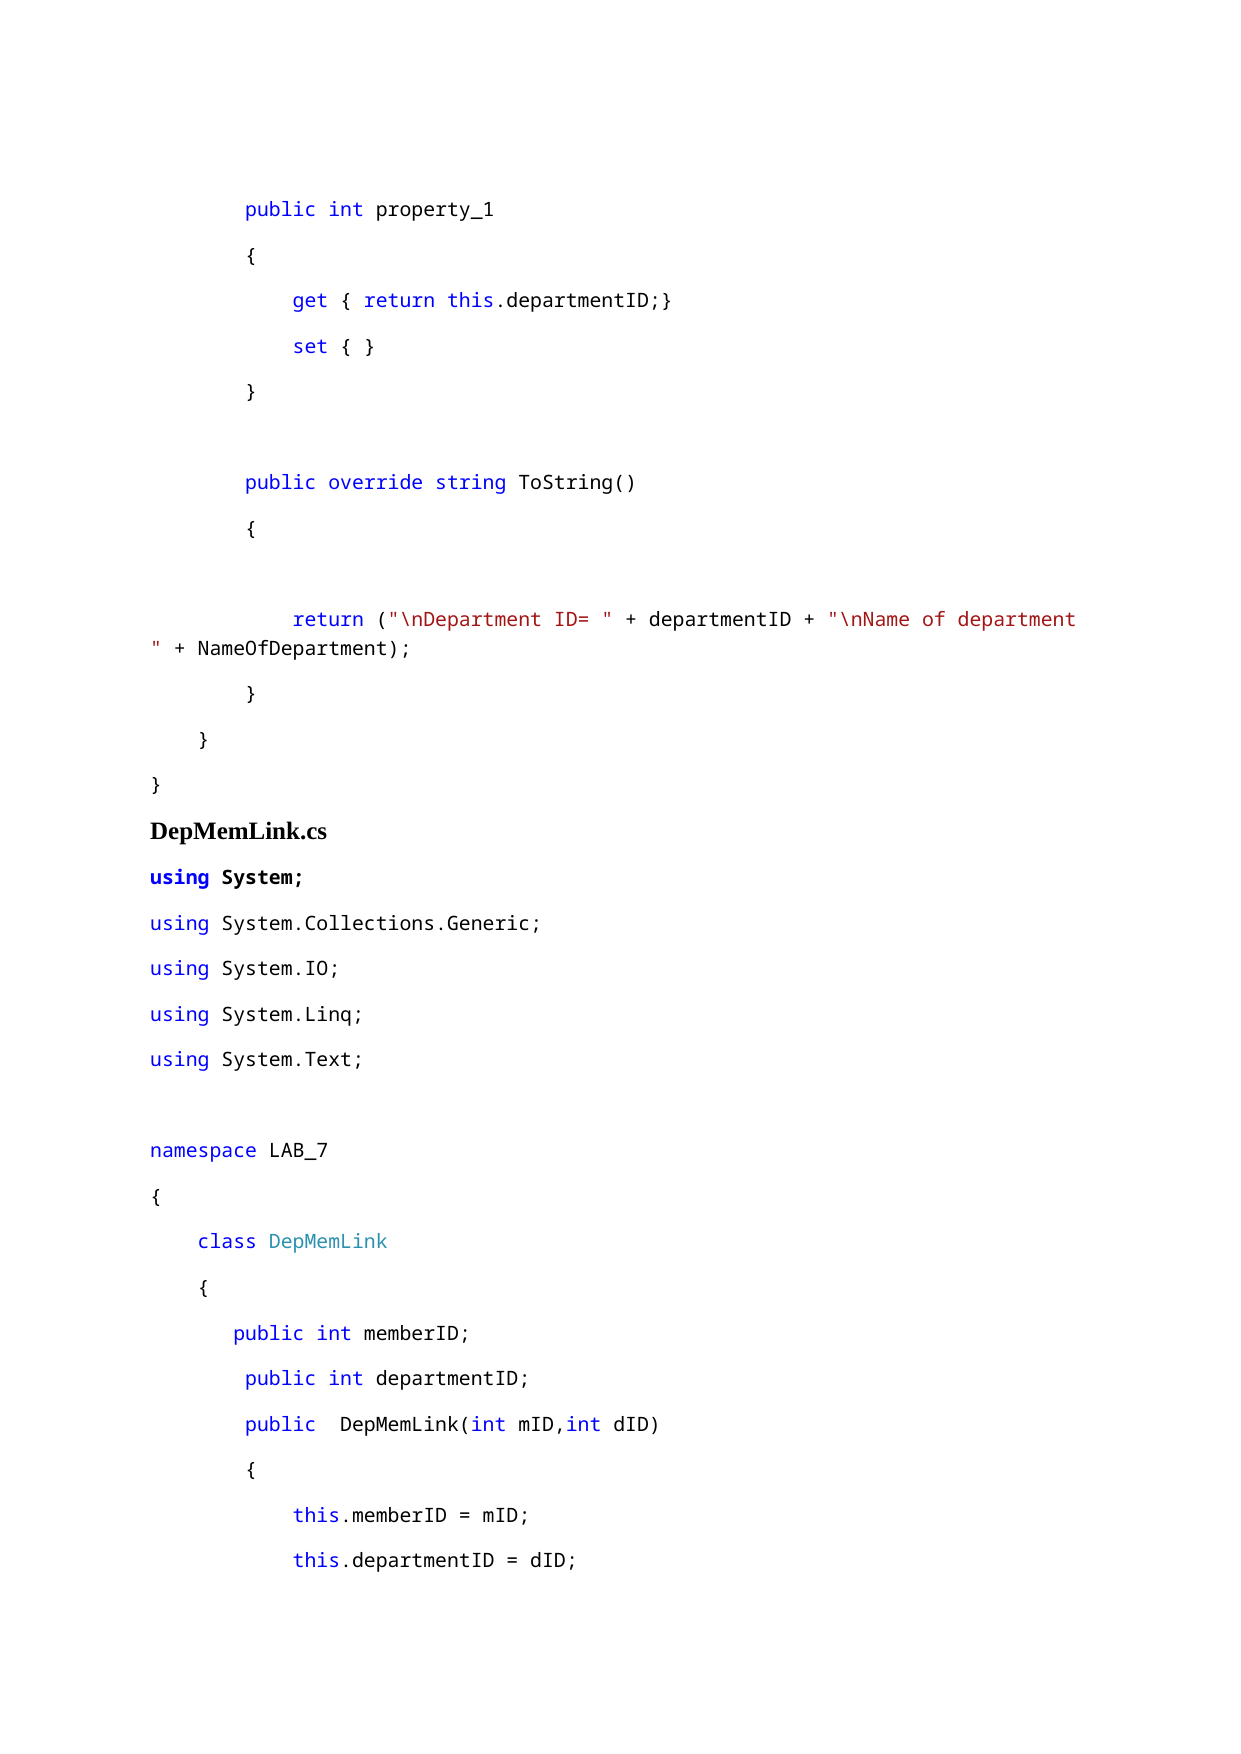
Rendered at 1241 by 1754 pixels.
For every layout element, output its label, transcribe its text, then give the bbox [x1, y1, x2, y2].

text public int property_1 [150, 196, 1090, 222]
text } [150, 679, 1090, 707]
text { [150, 514, 1090, 541]
text public int memberID; [150, 1319, 1090, 1346]
text { [150, 1182, 1090, 1209]
text { [150, 241, 1090, 268]
text { [150, 1455, 1090, 1482]
text { [150, 1273, 1090, 1300]
text get { return this.departmentID;} [150, 287, 1090, 313]
text public int departmentID; [150, 1364, 1090, 1391]
text using System; [150, 863, 1090, 891]
text using System.Collections.Generic; [150, 909, 1090, 936]
text set { } [150, 332, 1090, 359]
text } [150, 378, 1090, 404]
text DepMemLink.cs [150, 816, 1090, 845]
text } [150, 725, 1090, 752]
text public override string ToString() [150, 469, 1090, 496]
text public DepMemLink(int mID,int dID) [150, 1410, 1090, 1437]
text using System.Linq; [150, 1000, 1090, 1027]
text namespace LAB_7 [150, 1137, 1090, 1164]
text this.departmentID = dID; [150, 1546, 1090, 1573]
text } [150, 771, 1090, 798]
text using System.Text; [150, 1046, 1090, 1073]
text class DepMemLink [150, 1228, 1090, 1255]
text using System.IO; [150, 954, 1090, 982]
text this.memberID = mID; [150, 1501, 1090, 1528]
text return ("\nDepartment ID= " + departmentID + "\nName of department " + NameOfDepartment); [150, 605, 1090, 661]
